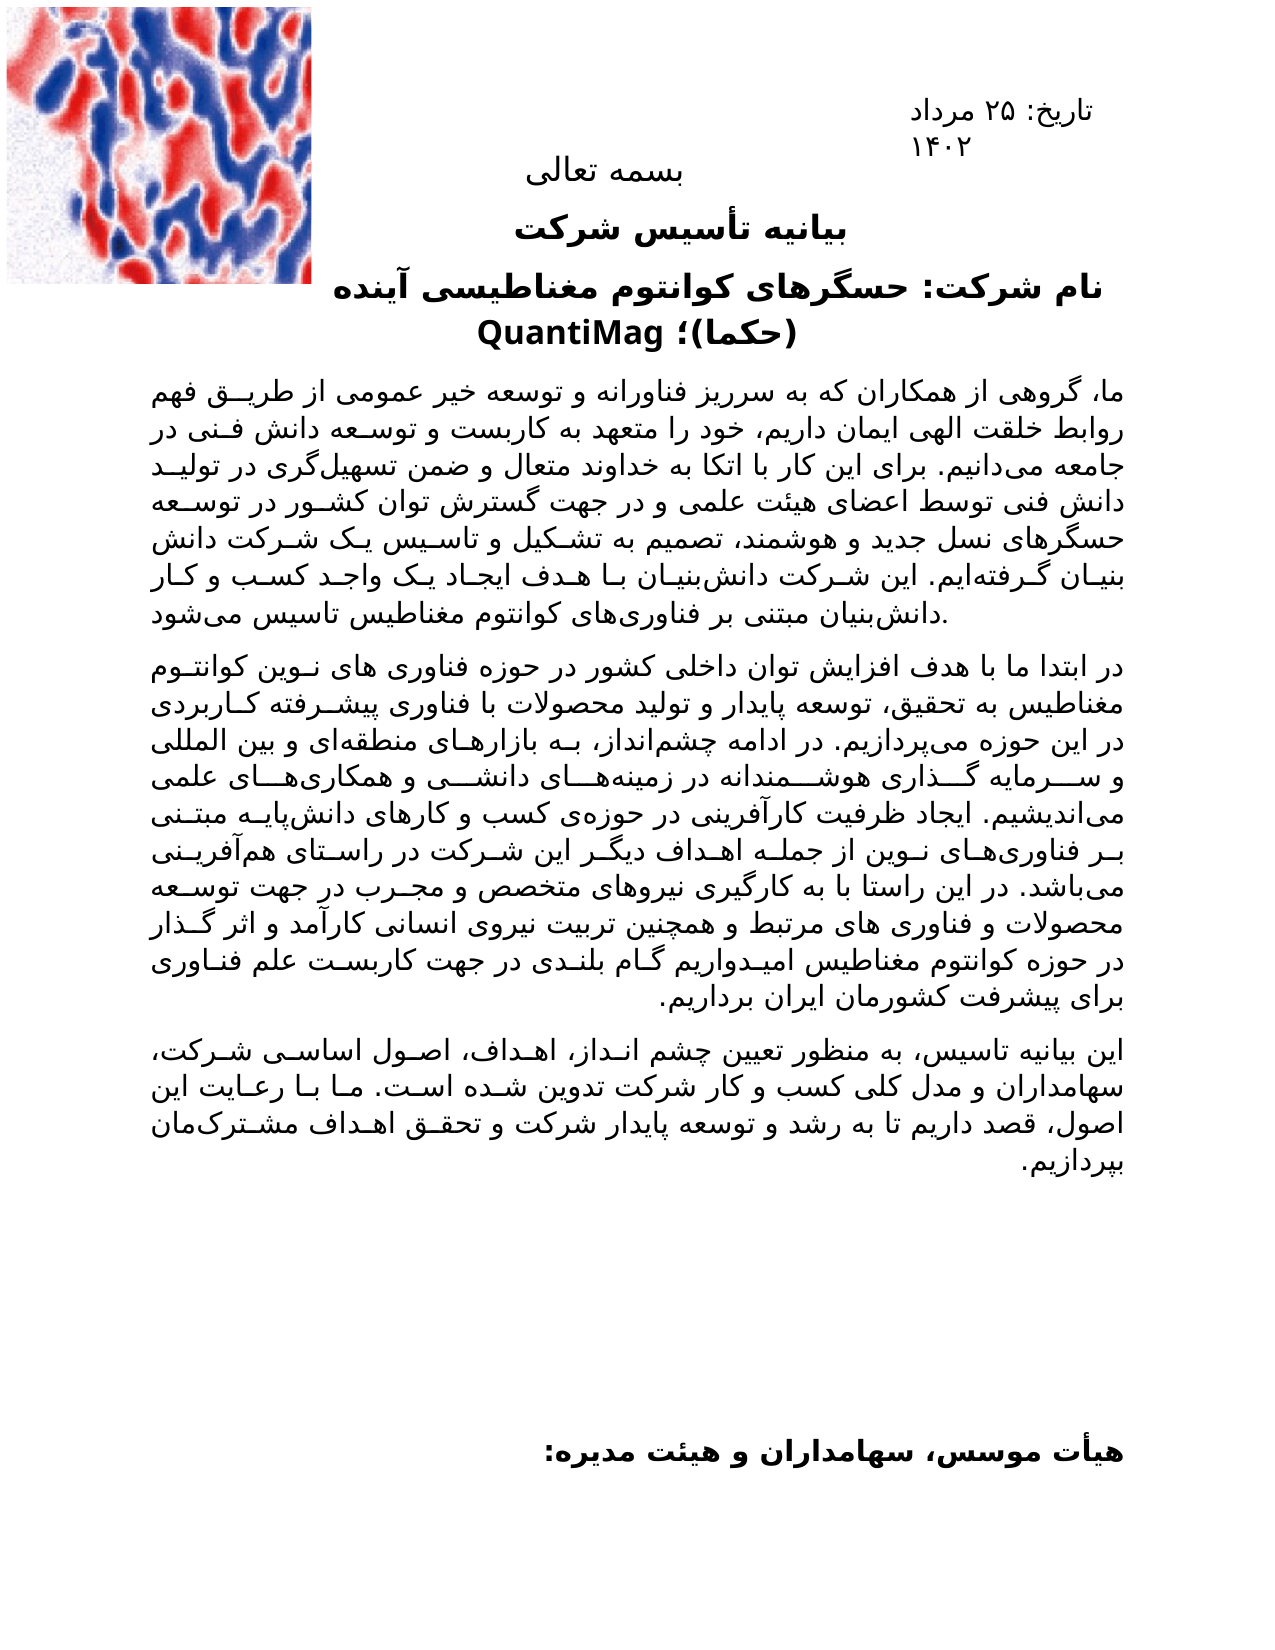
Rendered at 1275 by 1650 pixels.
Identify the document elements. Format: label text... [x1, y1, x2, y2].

text نام شرکت: حسگرهای کوانتوم مغناطیسی آینده (حکما)؛ QuantiMag [150, 267, 1125, 354]
text بسمه تعالی [312, 150, 1125, 189]
picture [6, 7, 312, 284]
text بیانیه تأسیس شرکت [312, 208, 1125, 247]
text تاریخ: ۲۵ مرداد ۱۴۰۲ [909, 93, 1146, 163]
text این بیانیه تاسیس، به منظور تعیین چشم انداز، اهداف، اصول اساسی شرکت، سهامداران و مدل کلی کسب و کار شرکت تدوین شده است. ما با رعایت این اصول، قصد داریم تا به رشد و توسعه پایدار شرکت و تحقق اهداف مشترک‌مان بپردازیم. [150, 1033, 1125, 1177]
text ما، گروهی از همکاران که به سرریز فناورانه و توسعه خیر عمومی از طریق فهم روابط خلقت الهی ایمان داریم، خود را متعهد به کاربست و توسعه دانش فنی در جامعه می‌دانیم. برای این کار با اتکا به خداوند متعال و ضمن تسهیل‌گری در تولید دانش فنی توسط اعضای هیئت علمی و در جهت گسترش توان کشور در توسعه حسگرهای نسل جدید و هوشمند، تصمیم به تشکیل و تاسیس یک شرکت دانش بنیان گرفته‌ایم. این شرکت دانش‌بنیان با هدف ایجاد یک واجد کسب و کار دانش‌بنیان مبتنی بر فناوری‌های کوانتوم مغناطیس تاسیس می‌شود. [150, 374, 1125, 630]
text هیأت موسس، سهامداران و هیئت مدیره: [150, 1434, 1125, 1468]
text در ابتدا ما با هدف افزایش توان داخلی کشور در حوزه فناوری های نوین کوانتوم مغناطیس به تحقیق، توسعه پایدار و تولید محصولات با فناوری پیشرفته کاربردی در این حوزه می‌پردازیم. در ادامه چشم‌انداز، به بازارهای منطقه‌ای و بین المللی و سرمایه گذاری هوشمندانه در زمینه‌های دانشی و همکاری‌های علمی می‌اندیشیم. ایجاد ظرفیت کارآفرینی در حوزه‌ی کسب و کارهای دانش‌پایه مبتنی بر فناوری‌های نوین از جمله اهداف دیگر این شرکت در راستای هم‌آفرینی می‌باشد. در این راستا با به کارگیری نیروهای متخصص و مجرب در جهت توسعه محصولات و فناوری های مرتبط و همچنین تربیت نیروی انسانی کارآمد و اثر گذار در حوزه کوانتوم مغناطیس امیدواریم گام بلندی در جهت کاربست علم فناوری برای پیشرفت کشورمان ایران برداریم. [150, 650, 1125, 1014]
